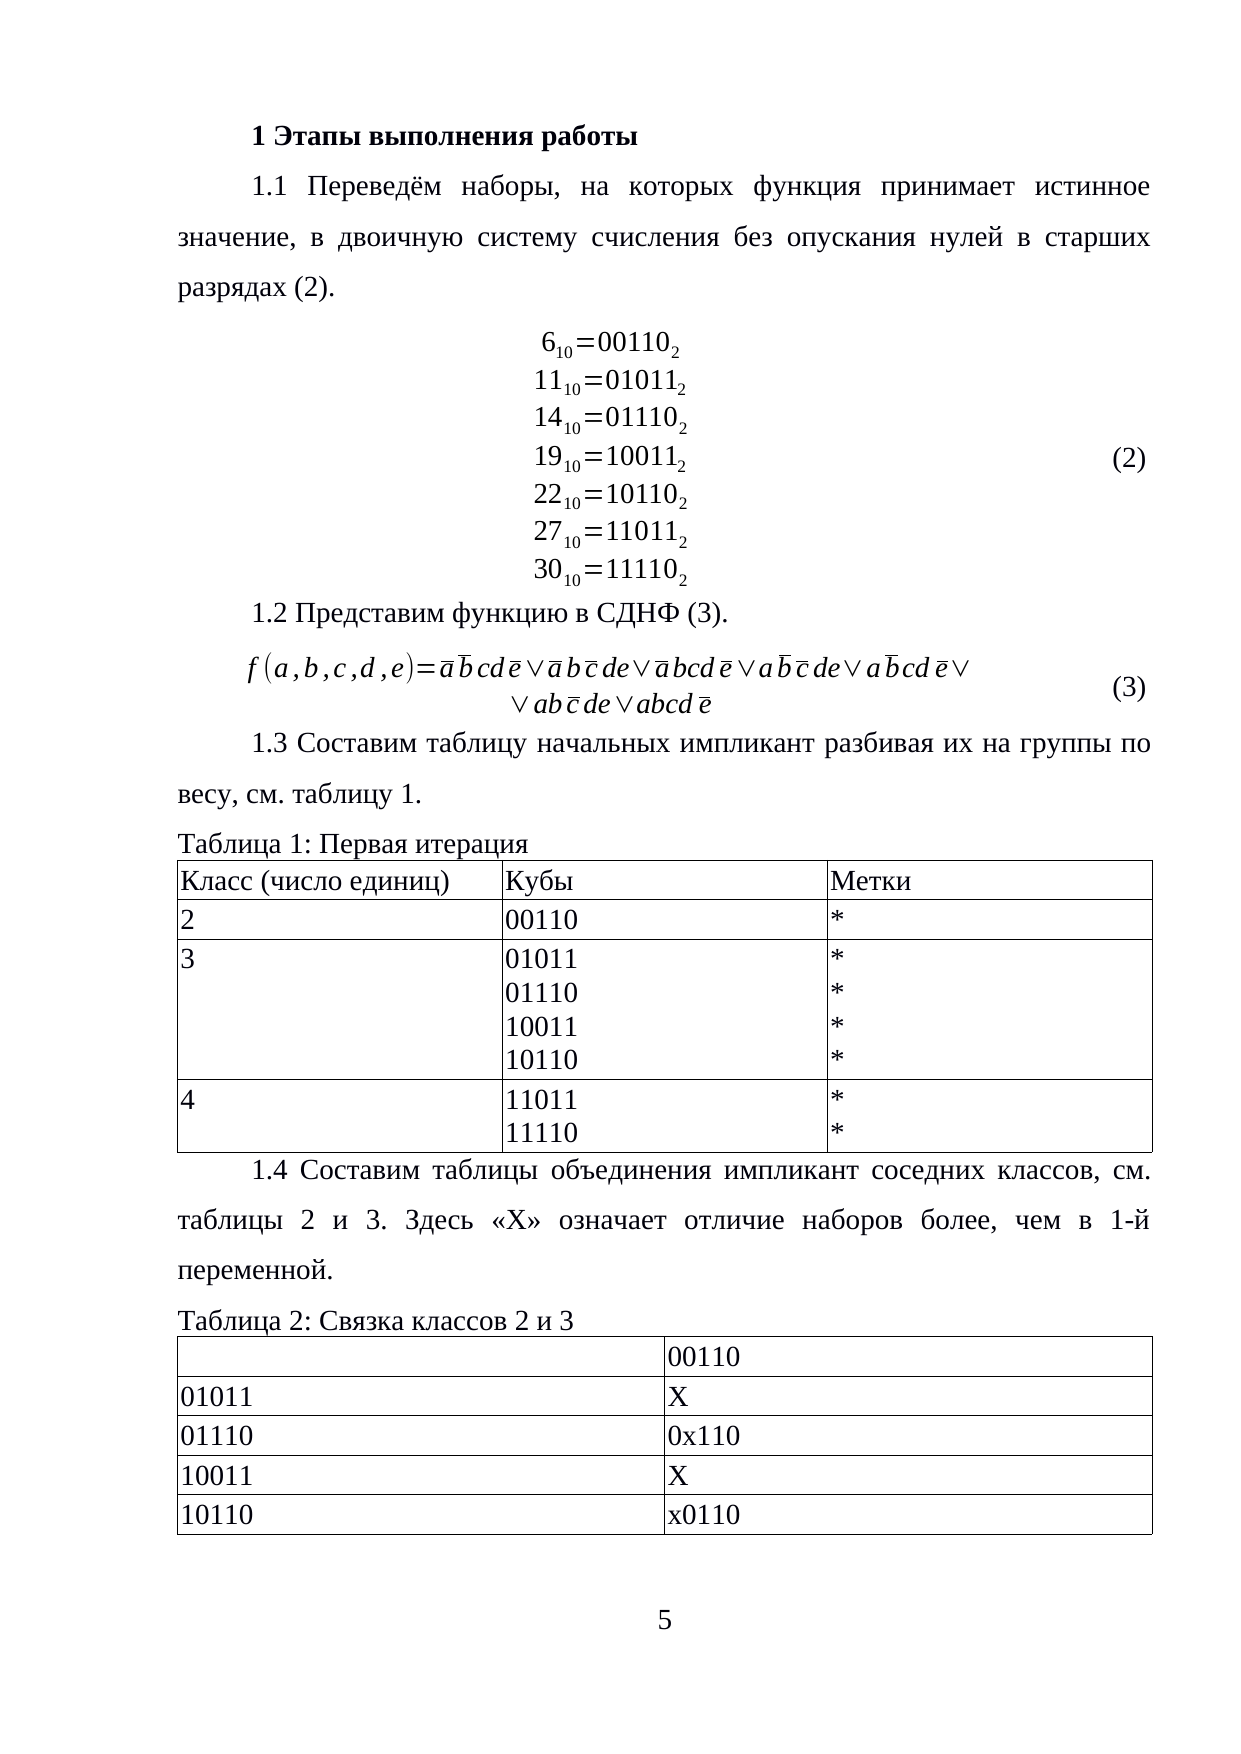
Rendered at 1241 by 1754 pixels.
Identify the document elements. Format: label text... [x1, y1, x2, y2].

table_header Кубы [503, 861, 827, 899]
text 1.2 Представим функцию в СДНФ (3). [177, 595, 1152, 629]
table_cell 11011 11110 [503, 1080, 827, 1152]
table_cell 01011 01110 10011 10110 [503, 940, 827, 1079]
table_cell х0110 [665, 1495, 1152, 1534]
table_cell 00110 [503, 900, 827, 939]
table_cell 01011 [178, 1377, 664, 1415]
table_header Класс (число единиц) [178, 861, 502, 899]
table_cell 2 [178, 900, 502, 939]
table_cell 01110 [178, 1416, 664, 1455]
table_cell 10110 [178, 1495, 664, 1534]
text 1.3 Составим таблицу начальных импликант разбивая их на группы по весу, см. таблицу 1. [177, 726, 1152, 809]
table_cell * [828, 900, 1152, 939]
table_header (2) [1043, 319, 1152, 595]
table_cell Х [665, 1456, 1152, 1494]
table_cell * * * * [828, 940, 1152, 1079]
table_header (3) [1043, 646, 1152, 726]
text Таблица 2: Связка классов 2 и 3 [177, 1303, 1152, 1336]
subtitle 1 Этапы выполнения работы [177, 118, 1152, 152]
table_cell * * [828, 1080, 1152, 1152]
table_cell 4 [178, 1080, 502, 1152]
table_header [177, 319, 1043, 595]
text Таблица 1: Первая итерация [177, 826, 1152, 860]
table_header [177, 646, 1043, 726]
table_cell 10011 [178, 1456, 664, 1494]
table_cell 0х110 [665, 1416, 1152, 1455]
text 1.1 Переведём наборы, на которых функция принимает истинное значение, в двоичную систему счисления без опускания нулей в старших разрядах (2). [177, 168, 1152, 303]
table_cell 3 [178, 940, 502, 1079]
table_header 00110 [665, 1337, 1152, 1376]
table_cell Х [665, 1377, 1152, 1415]
table_header [178, 1337, 664, 1376]
table_header Метки [828, 861, 1152, 899]
text 1.4 Составим таблицы объединения импликант соседних классов, см. таблицы 2 и 3. Здесь «Х» означает отличие наборов более, чем в 1-й переменной. [177, 1153, 1152, 1286]
